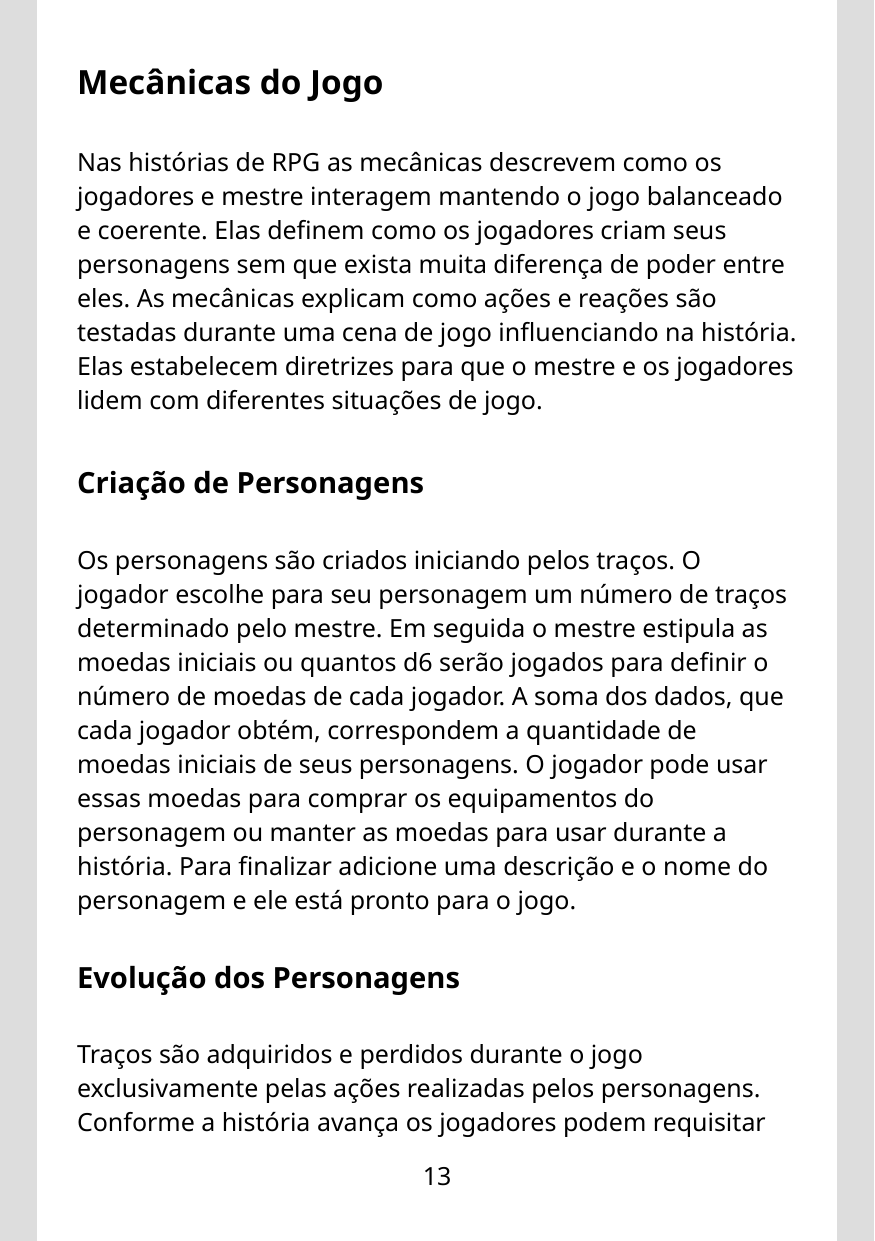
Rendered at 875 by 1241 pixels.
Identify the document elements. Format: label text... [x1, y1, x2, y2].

subtitle Mecânicas do Jogo [77, 59, 797, 104]
text Traços são adquiridos e perdidos durante o jogo exclusivamente pelas ações realizadas pelos personagens. Conforme a história avança os jogadores podem requisitar [77, 1037, 797, 1139]
subtitle Evolução dos Personagens [77, 957, 797, 997]
text Nas histórias de RPG as mecânicas descrevem como os jogadores e mestre interagem mantendo o jogo balanceado e coerente. Elas definem como os jogadores criam seus personagens sem que exista muita diferença de poder entre eles. As mecânicas explicam como ações e reações são testadas durante uma cena de jogo influenciando na história. Elas estabelecem diretrizes para que o mestre e os jogadores lidem com diferentes situações de jogo. [77, 144, 797, 417]
subtitle Criação de Personagens [77, 463, 797, 502]
text Os personagens são criados iniciando pelos traços. O jogador escolhe para seu personagem um número de traços determinado pelo mestre. Em seguida o mestre estipula as moedas iniciais ou quantos d6 serão jogados para definir o número de moedas de cada jogador. A soma dos dados, que cada jogador obtém, correspondem a quantidade de moedas iniciais de seus personagens. O jogador pode usar essas moedas para comprar os equipamentos do personagem ou manter as moedas para usar durante a história. Para finalizar adicione uma descrição e o nome do personagem e ele está pronto para o jogo. [77, 542, 797, 917]
